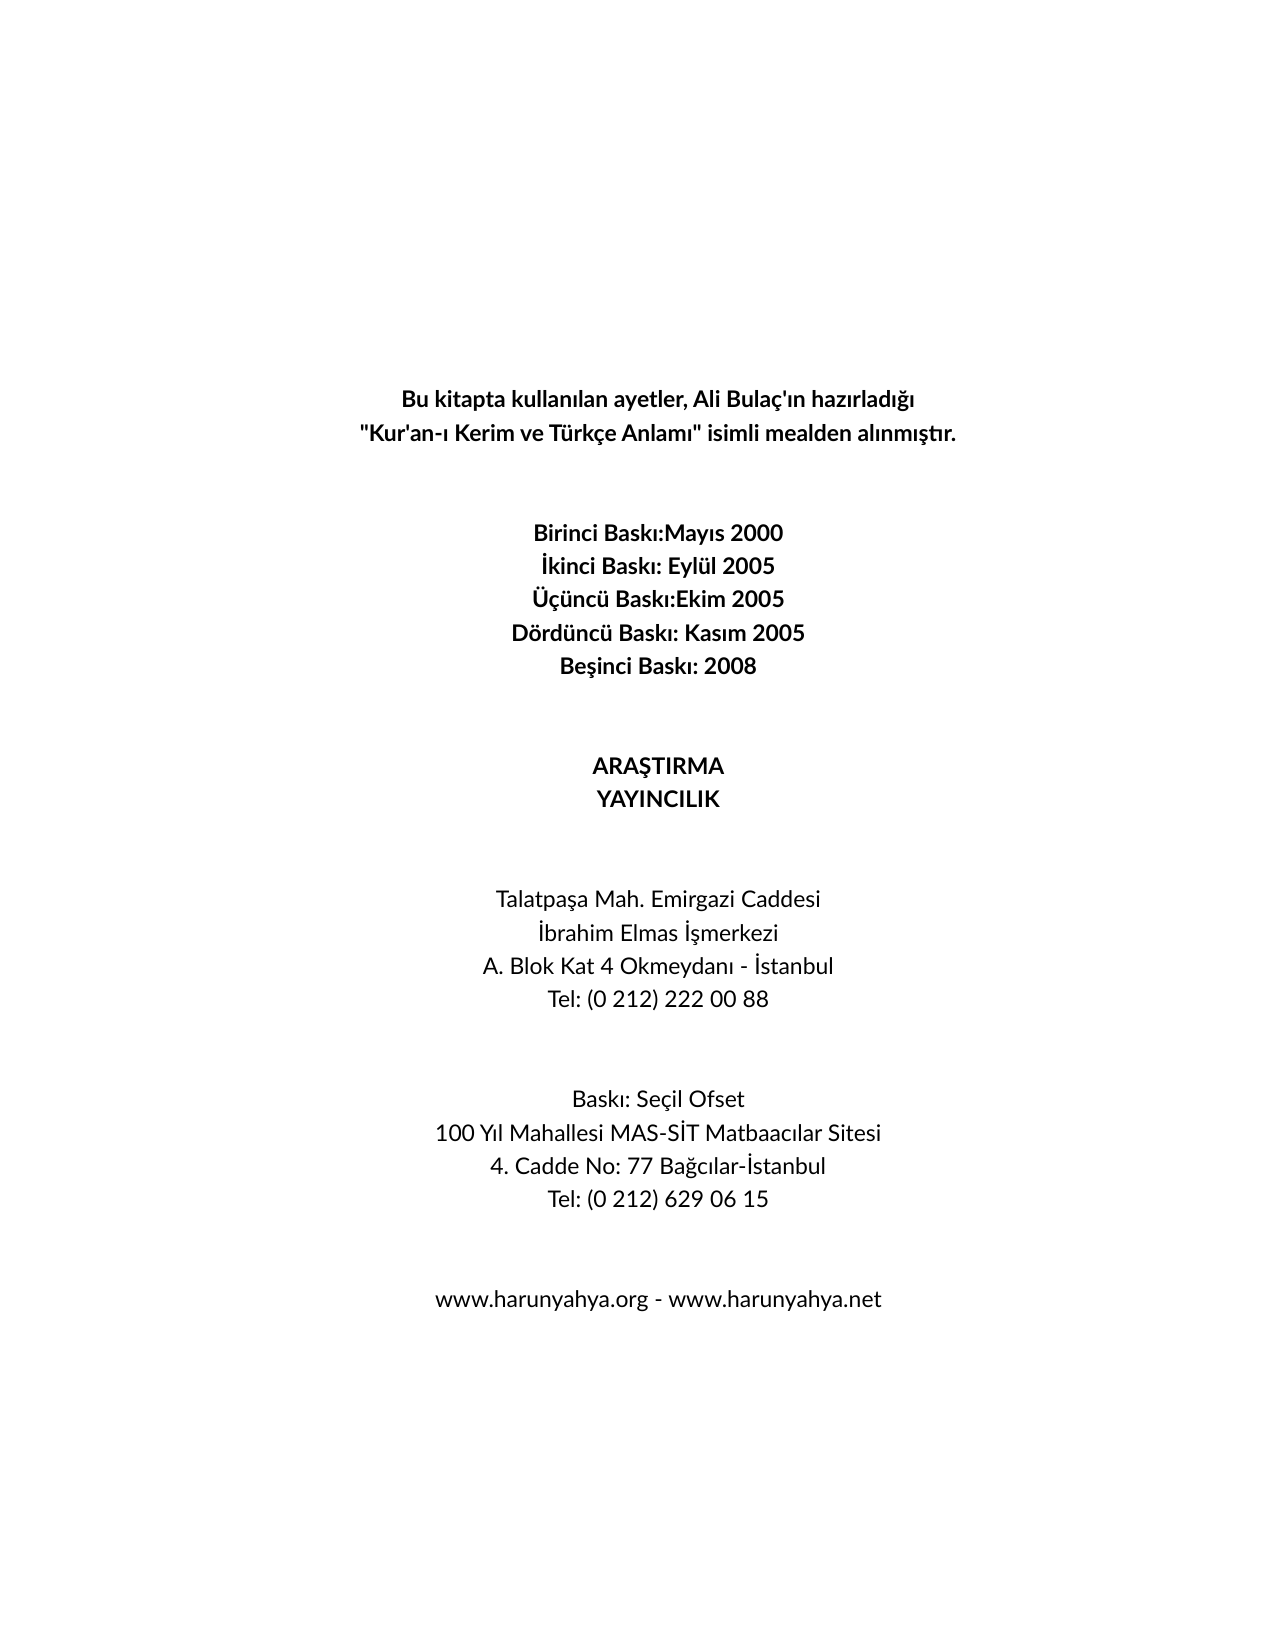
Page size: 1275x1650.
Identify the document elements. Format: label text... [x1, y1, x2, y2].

text Beşinci Baskı: 2008 [112, 648, 1145, 681]
text Bu kitapta kullanılan ayetler, Ali Bulaç'ın hazırladığı [112, 381, 1145, 414]
text Talatpaşa Mah. Emirgazi Caddesi [112, 881, 1145, 914]
text ARAŞTIRMA [112, 748, 1145, 781]
text Üçüncü Baskı:Ekim 2005 [112, 581, 1145, 614]
text YAYINCILIK [112, 781, 1145, 814]
text 100 Yıl Mahallesi MAS-SİT Matbaacılar Sitesi [112, 1114, 1145, 1148]
text 4. Cadde No: 77 Bağcılar-İstanbul [112, 1148, 1145, 1181]
text Tel: (0 212) 222 00 88 [112, 981, 1145, 1014]
text A. Blok Kat 4 Okmeydanı - İstanbul [112, 948, 1145, 981]
text İbrahim Elmas İşmerkezi [112, 914, 1145, 948]
text "Kur'an-ı Kerim ve Türkçe Anlamı" isimli mealden alınmıştır. [112, 414, 1145, 448]
text Baskı: Seçil Ofset [112, 1081, 1145, 1114]
text Birinci Baskı:Mayıs 2000 [112, 514, 1145, 548]
text www.harunyahya.org - www.harunyahya.net [112, 1281, 1145, 1314]
text Dördüncü Baskı: Kasım 2005 [112, 614, 1145, 648]
text Tel: (0 212) 629 06 15 [112, 1181, 1145, 1214]
text İkinci Baskı: Eylül 2005 [112, 548, 1145, 581]
